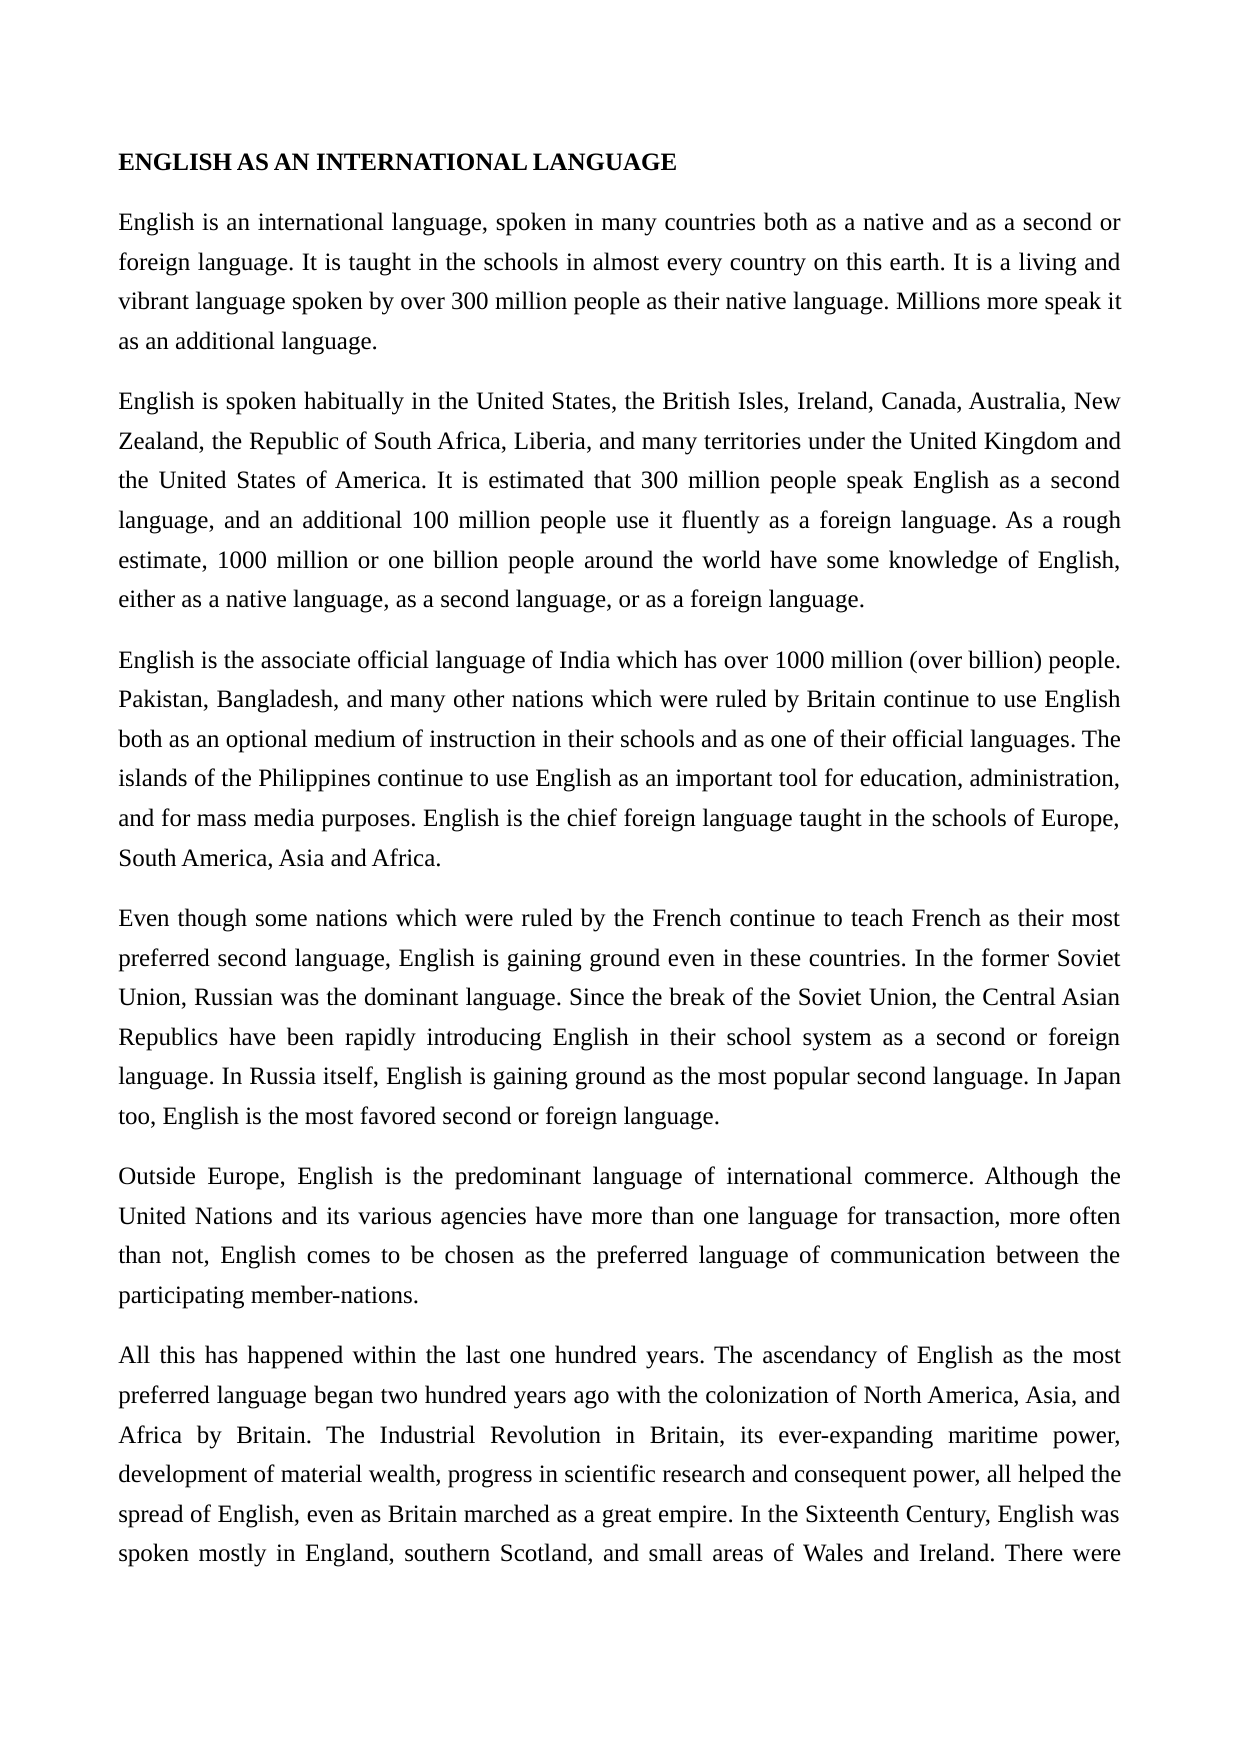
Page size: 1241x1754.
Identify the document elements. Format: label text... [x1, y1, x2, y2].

text All this has happened within the last one hundred years. The ascendancy of English as the most preferred language began two hundred years ago with the colonization of North America, Asia, and Africa by Britain. The Industrial Revolution in Britain, its ever-expanding maritime power, development of material wealth, progress in scientific research and consequent power, all helped the spread of English, even as Britain marched as a great empire. In the Sixteenth Century, English was spoken mostly in England, southern Scotland, and small areas of Wales and Ireland. There were [118, 1341, 1122, 1567]
text Outside Europe, English is the predominant language of international commerce. Although the United Nations and its various agencies have more than one language for transaction, more often than not, English comes to be chosen as the preferred language of communication between the participating member-nations. [118, 1161, 1122, 1309]
text Even though some nations which were ruled by the French continue to teach French as their most preferred second language, English is gaining ground even in these countries. In the former Soviet Union, Russian was the dominant language. Since the break of the Soviet Union, the Central Asian Republics have been rapidly introducing English in their school system as a second or foreign language. In Russia itself, English is gaining ground as the most popular second language. In Japan too, English is the most favored second or foreign language. [118, 903, 1122, 1130]
text English is spoken habitually in the United States, the British Isles, Ireland, Canada, Australia, New Zealand, the Republic of South Africa, Liberia, and many territories under the United Kingdom and the United States of America. It is estimated that 300 million people speak English as a second language, and an additional 100 million people use it fluently as a foreign language. As a rough estimate, 1000 million or one billion people around the world have some knowledge of English, either as a native language, as a second language, or as a foreign language. [118, 386, 1122, 613]
text English is the associate official language of India which has over 1000 million (over billion) people. Pakistan, Bangladesh, and many other nations which were ruled by Britain continue to use English both as an optional medium of instruction in their schools and as one of their official languages. The islands of the Philippines continue to use English as an important tool for education, administration, and for mass media purposes. English is the chief foreign language taught in the schools of Europe, South America, Asia and Africa. [118, 645, 1122, 871]
text ENGLISH AS AN INTERNATIONAL LANGUAGE [118, 147, 1122, 176]
text English is an international language, spoken in many countries both as a native and as a second or foreign language. It is taught in the schools in almost every country on this earth. It is a living and vibrant language spoken by over 300 million people as their native language. Millions more speak it as an additional language. [118, 207, 1122, 355]
